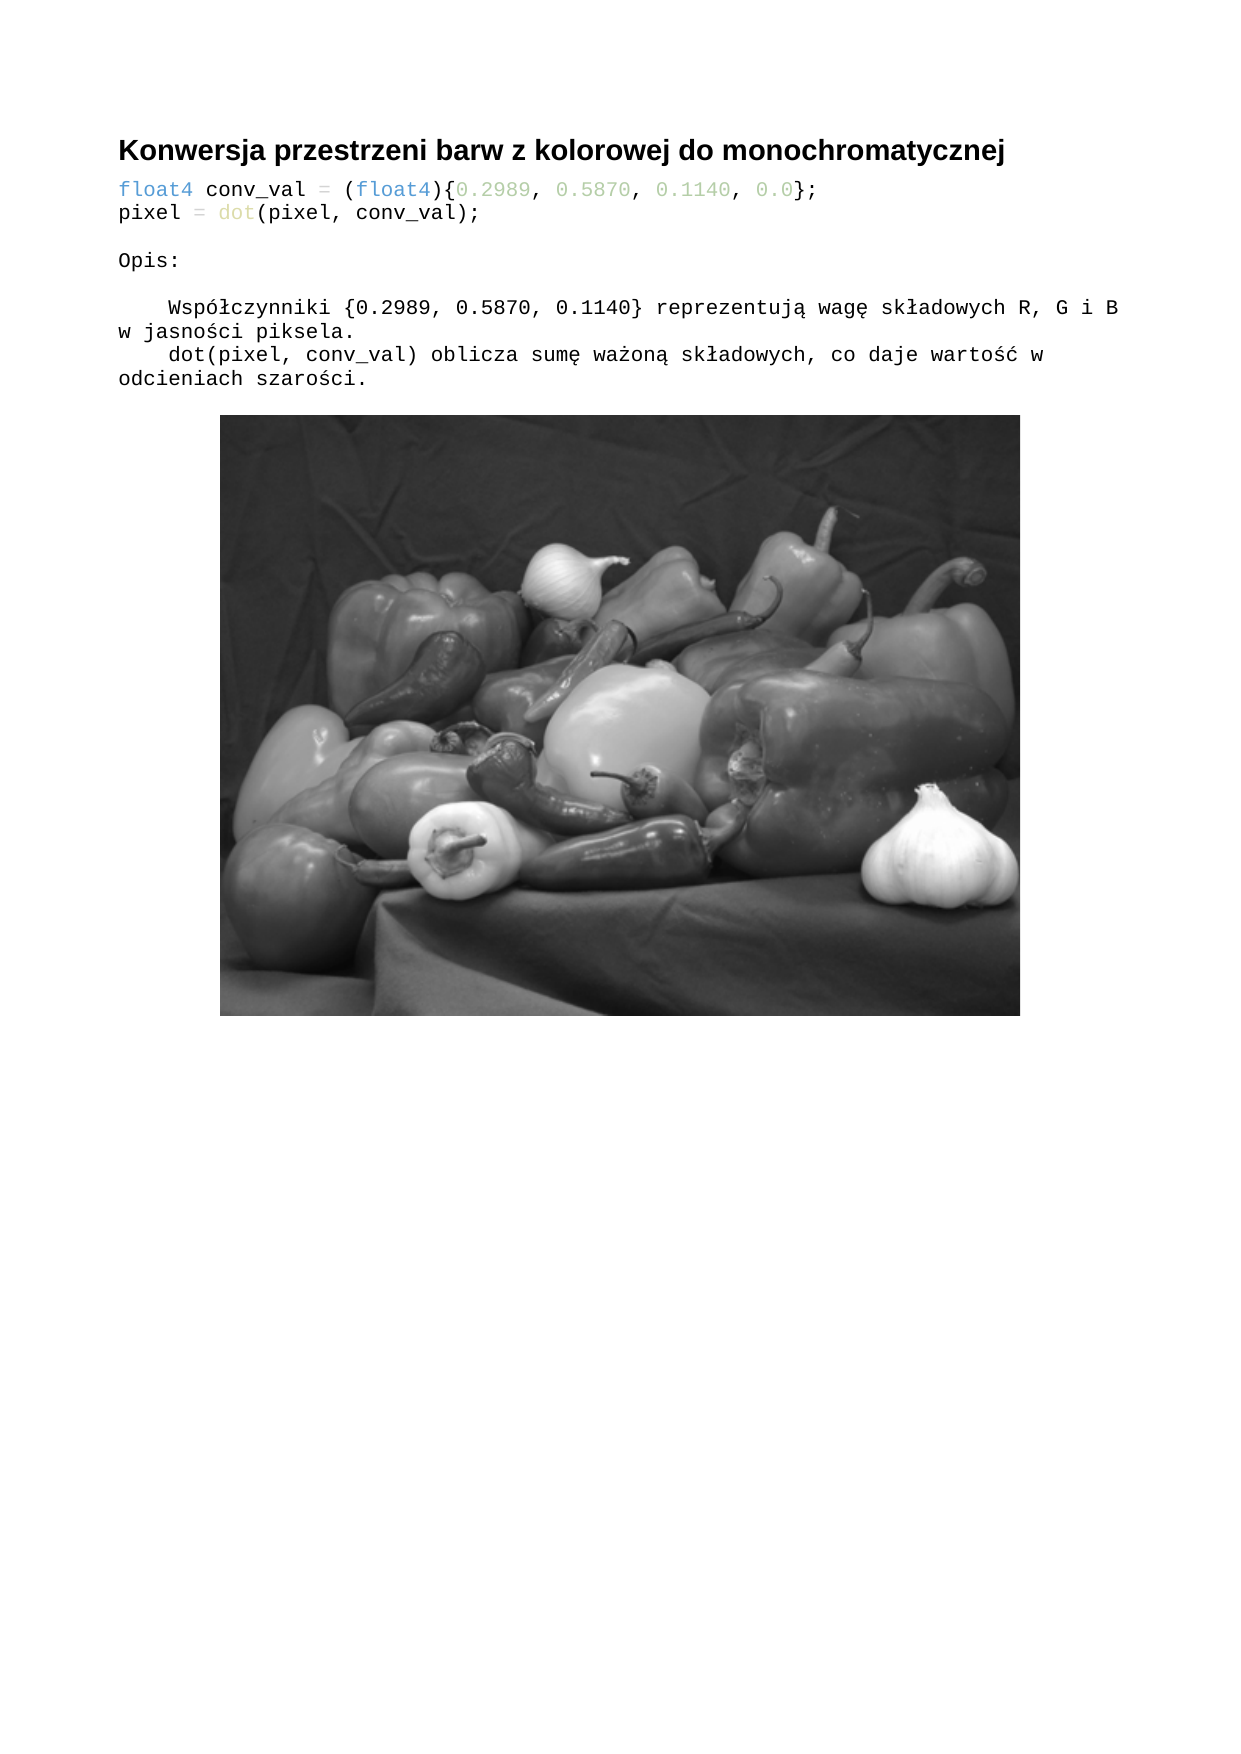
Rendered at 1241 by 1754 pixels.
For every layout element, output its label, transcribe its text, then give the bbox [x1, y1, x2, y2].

text pixel = dot(pixel, conv_val); [118, 202, 1122, 226]
text float4 conv_val = (float4){0.2989, 0.5870, 0.1140, 0.0}; [118, 179, 1122, 202]
text Opis: [118, 250, 1122, 273]
text dot(pixel, conv_val) oblicza sumę ważoną składowych, co daje wartość w odcieniach szarości. [118, 344, 1122, 392]
picture [220, 415, 1020, 1016]
subtitle Konwersja przestrzeni barw z kolorowej do monochromatycznej [118, 133, 1122, 166]
text Współczynniki {0.2989, 0.5870, 0.1140} reprezentują wagę składowych R, G i B w jasności piksela. [118, 297, 1122, 344]
